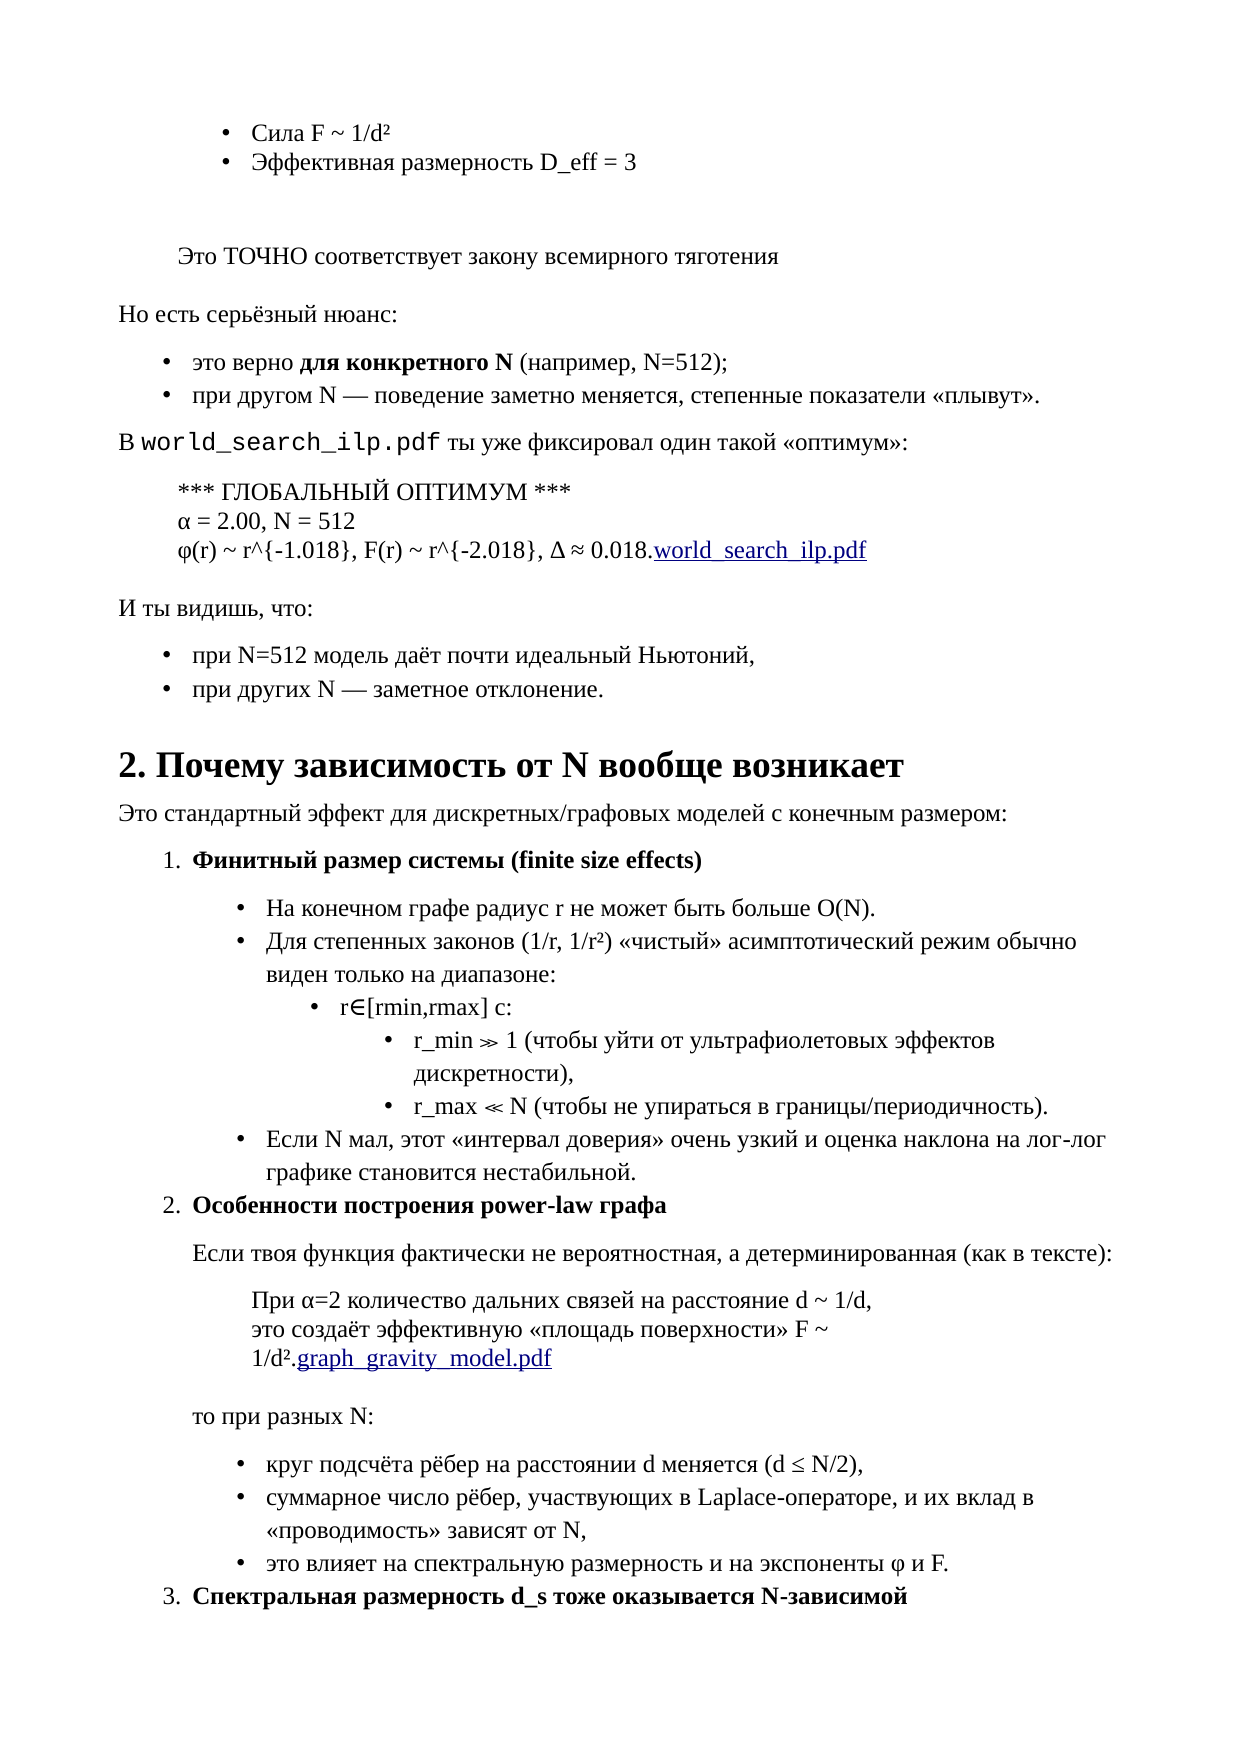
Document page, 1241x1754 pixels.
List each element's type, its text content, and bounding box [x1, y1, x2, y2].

list это влияет на спектральную размерность и на экспоненты φ и F. [236, 1548, 1122, 1576]
text *** ГЛОБАЛЬНЫЙ ОПТИМУМ *** α = 2.00, N = 512 φ(r) ~ r^{-1.018}, F(r) ~ r^{-2.018}, Δ ≈ 0.018.world_search_ilp.pdf [177, 477, 1063, 563]
list Спектральная размерность d_s тоже оказывается N‑зависимой [162, 1581, 1122, 1609]
list r_min ≫ 1 (чтобы уйти от ультрафиолетовых эффектов дискретности), [384, 1025, 1122, 1087]
text Это ТОЧНО соответствует закону всемирного тяготения [177, 205, 1063, 269]
text В world_search_ilp.pdf ты уже фиксировал один такой «оптимум»: [118, 427, 1122, 458]
text И ты видишь, что: [118, 593, 1122, 622]
list Эффективная размерность D_eff = 3 [222, 147, 1063, 176]
list При α=2 количество дальних связей на расстояние d ~ 1/d, это создаёт эффективную «площадь поверхности» F ~ 1/d².graph_gravity_model.pdf [222, 1285, 1063, 1372]
list На конечном графе радиус r не может быть больше O(N). [236, 893, 1122, 922]
list r∈[rmin⁡,rmax⁡] с: [310, 992, 1122, 1021]
list при других N — заметное отклонение. [162, 674, 1122, 702]
list Особенности построения power‑law графа [162, 1190, 1122, 1219]
list Если твоя функция фактически не вероятностная, а детерминированная (как в тексте): [162, 1238, 1122, 1266]
list суммарное число рёбер, участвующих в Laplace‑операторе, и их вклад в «проводимость» зависят от N, [236, 1482, 1122, 1543]
list Финитный размер системы (finite size effects) [162, 845, 1122, 874]
text Это стандартный эффект для дискретных/графовых моделей с конечным размером: [118, 798, 1122, 826]
list Если N мал, этот «интервал доверия» очень узкий и оценка наклона на лог‑лог графике становится нестабильной. [236, 1124, 1122, 1186]
list Для степенных законов (1/r, 1/r²) «чистый» асимптотический режим обычно виден только на диапазоне: [236, 926, 1122, 988]
list Сила F ~ 1/d² [222, 118, 1063, 147]
list r_max ≪ N (чтобы не упираться в границы/периодичность). [384, 1091, 1122, 1120]
text Но есть серьёзный нюанс: [118, 299, 1122, 328]
list при другом N — поведение заметно меняется, степенные показатели «плывут». [162, 380, 1122, 408]
list при N=512 модель даёт почти идеальный Ньютоний, [162, 641, 1122, 669]
list это верно для конкретного N (например, N=512); [162, 347, 1122, 375]
subtitle 2. Почему зависимость от N вообще возникает [118, 742, 1122, 785]
list круг подсчёта рёбер на расстоянии d меняется (d ≤ N/2), [236, 1449, 1122, 1477]
list то при разных N: [162, 1401, 1122, 1430]
